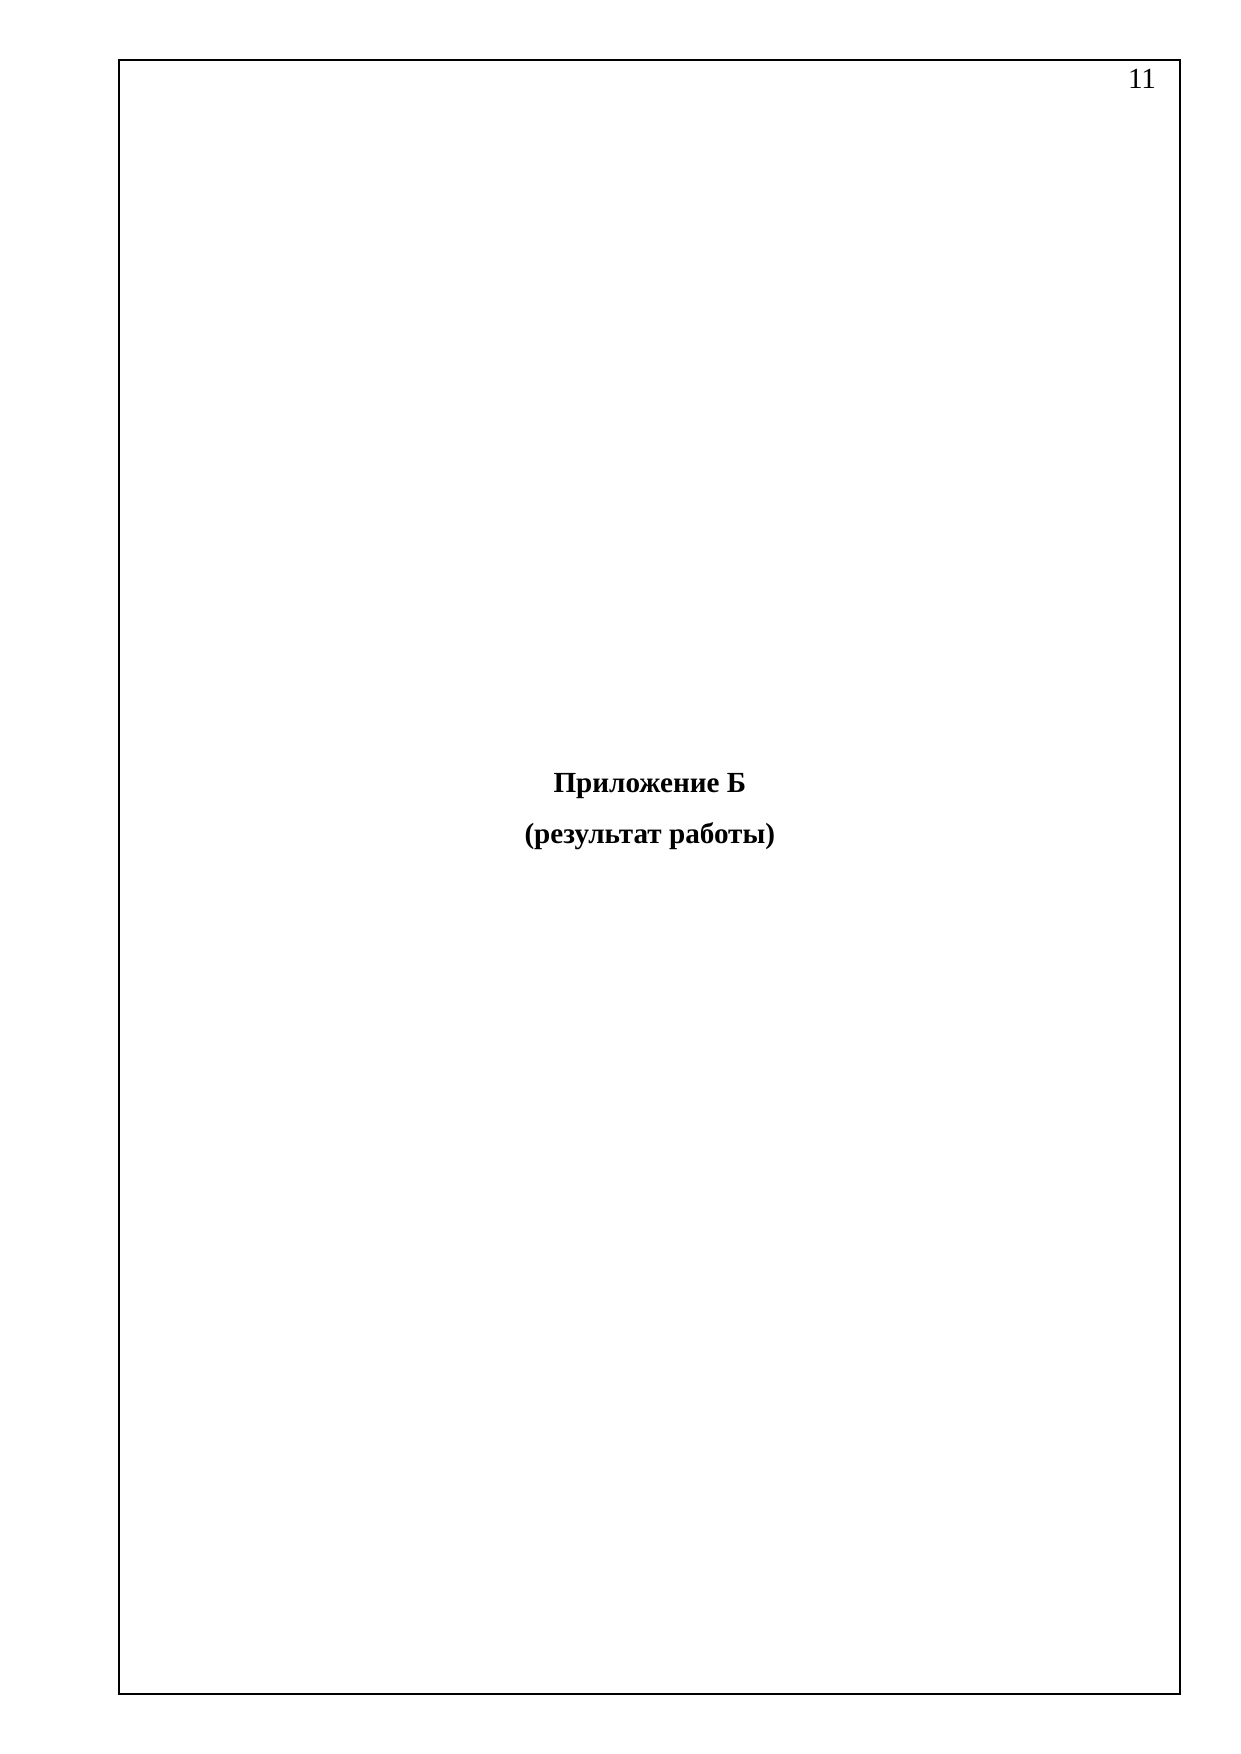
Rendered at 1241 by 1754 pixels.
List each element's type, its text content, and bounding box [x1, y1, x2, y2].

text (результат работы) [120, 816, 1179, 849]
text Приложение Б [120, 766, 1179, 799]
text 11 [120, 61, 1179, 95]
